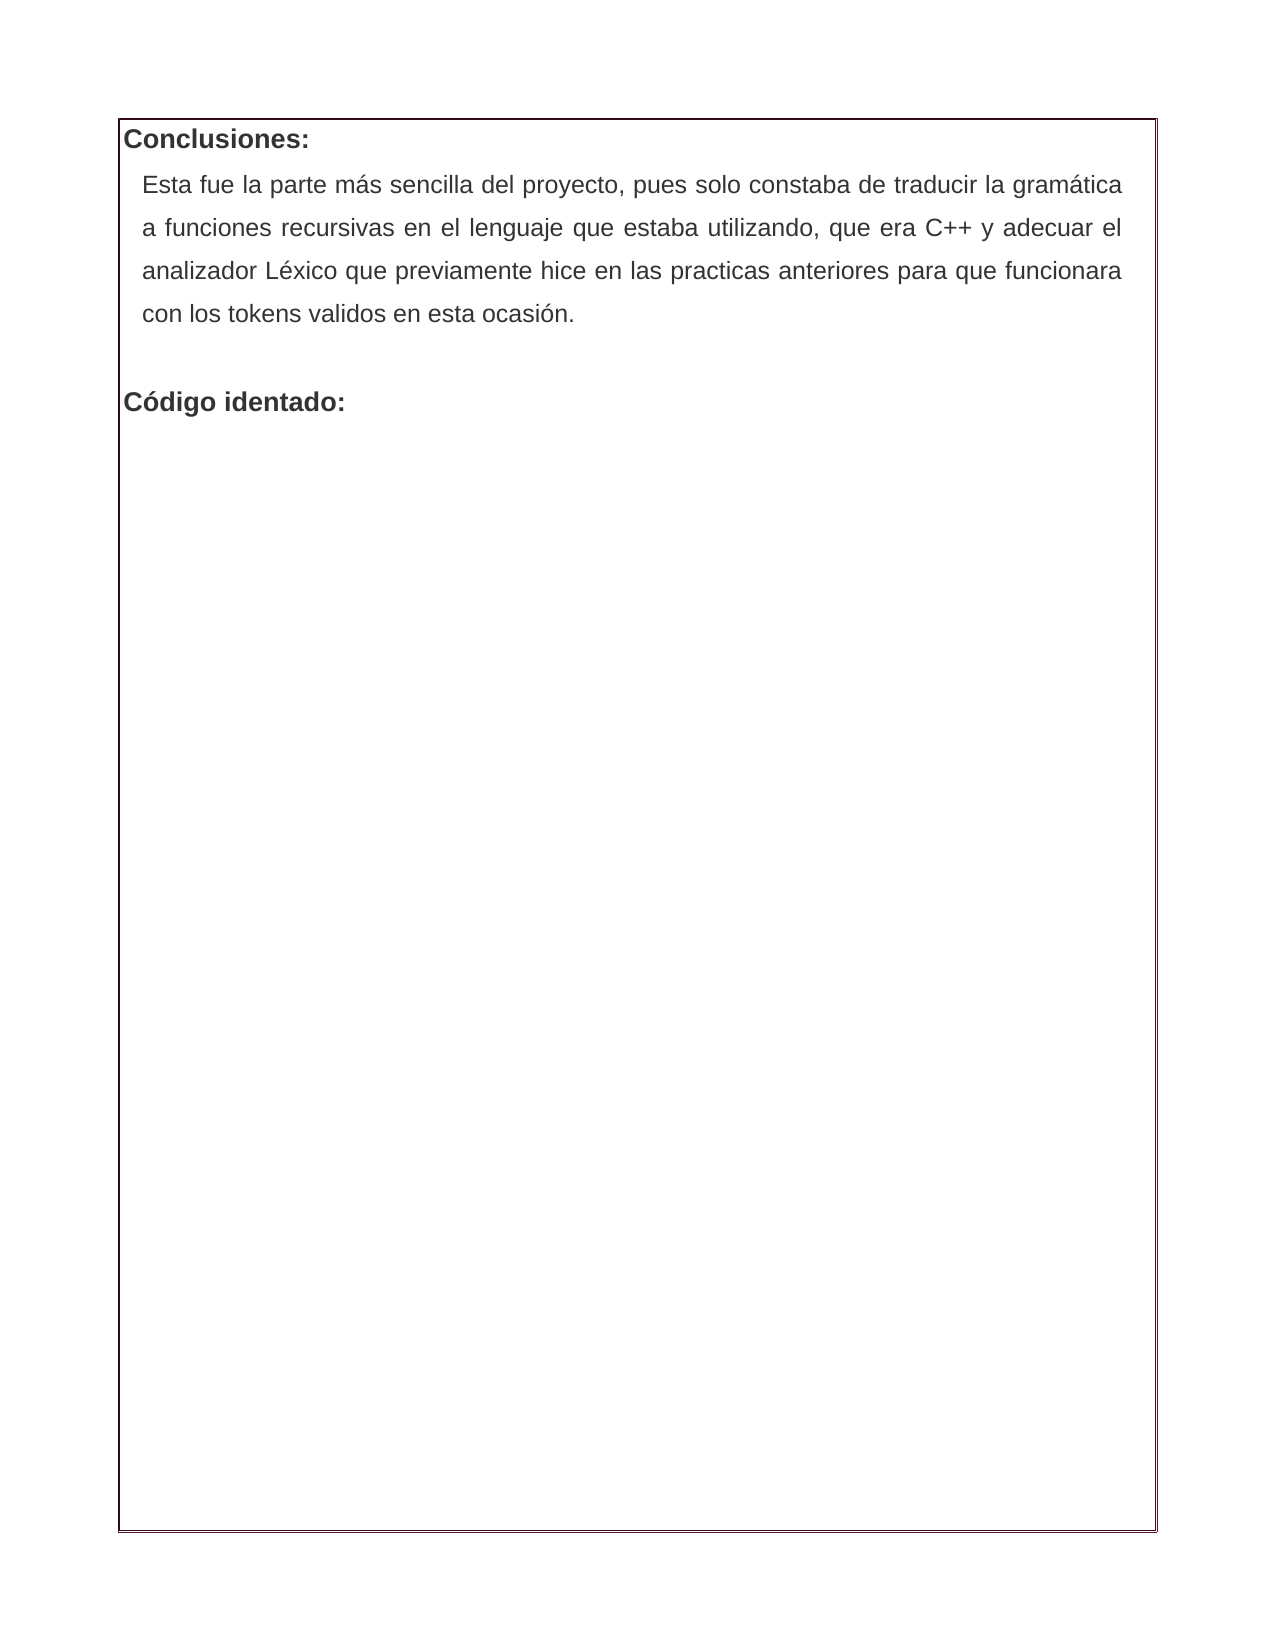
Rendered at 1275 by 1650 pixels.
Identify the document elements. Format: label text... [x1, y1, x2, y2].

text Conclusiones: [123, 123, 1124, 154]
text Código identado: [123, 386, 1124, 417]
text Esta fue la parte más sencilla del proyecto, pues solo constaba de traducir la gramática a funciones recursivas en el lenguaje que estaba utilizando, que era C++ y adecuar el analizador Léxico que previamente hice en las practicas anteriores para que funcionara con los tokens validos en esta ocasión. [142, 170, 1124, 328]
